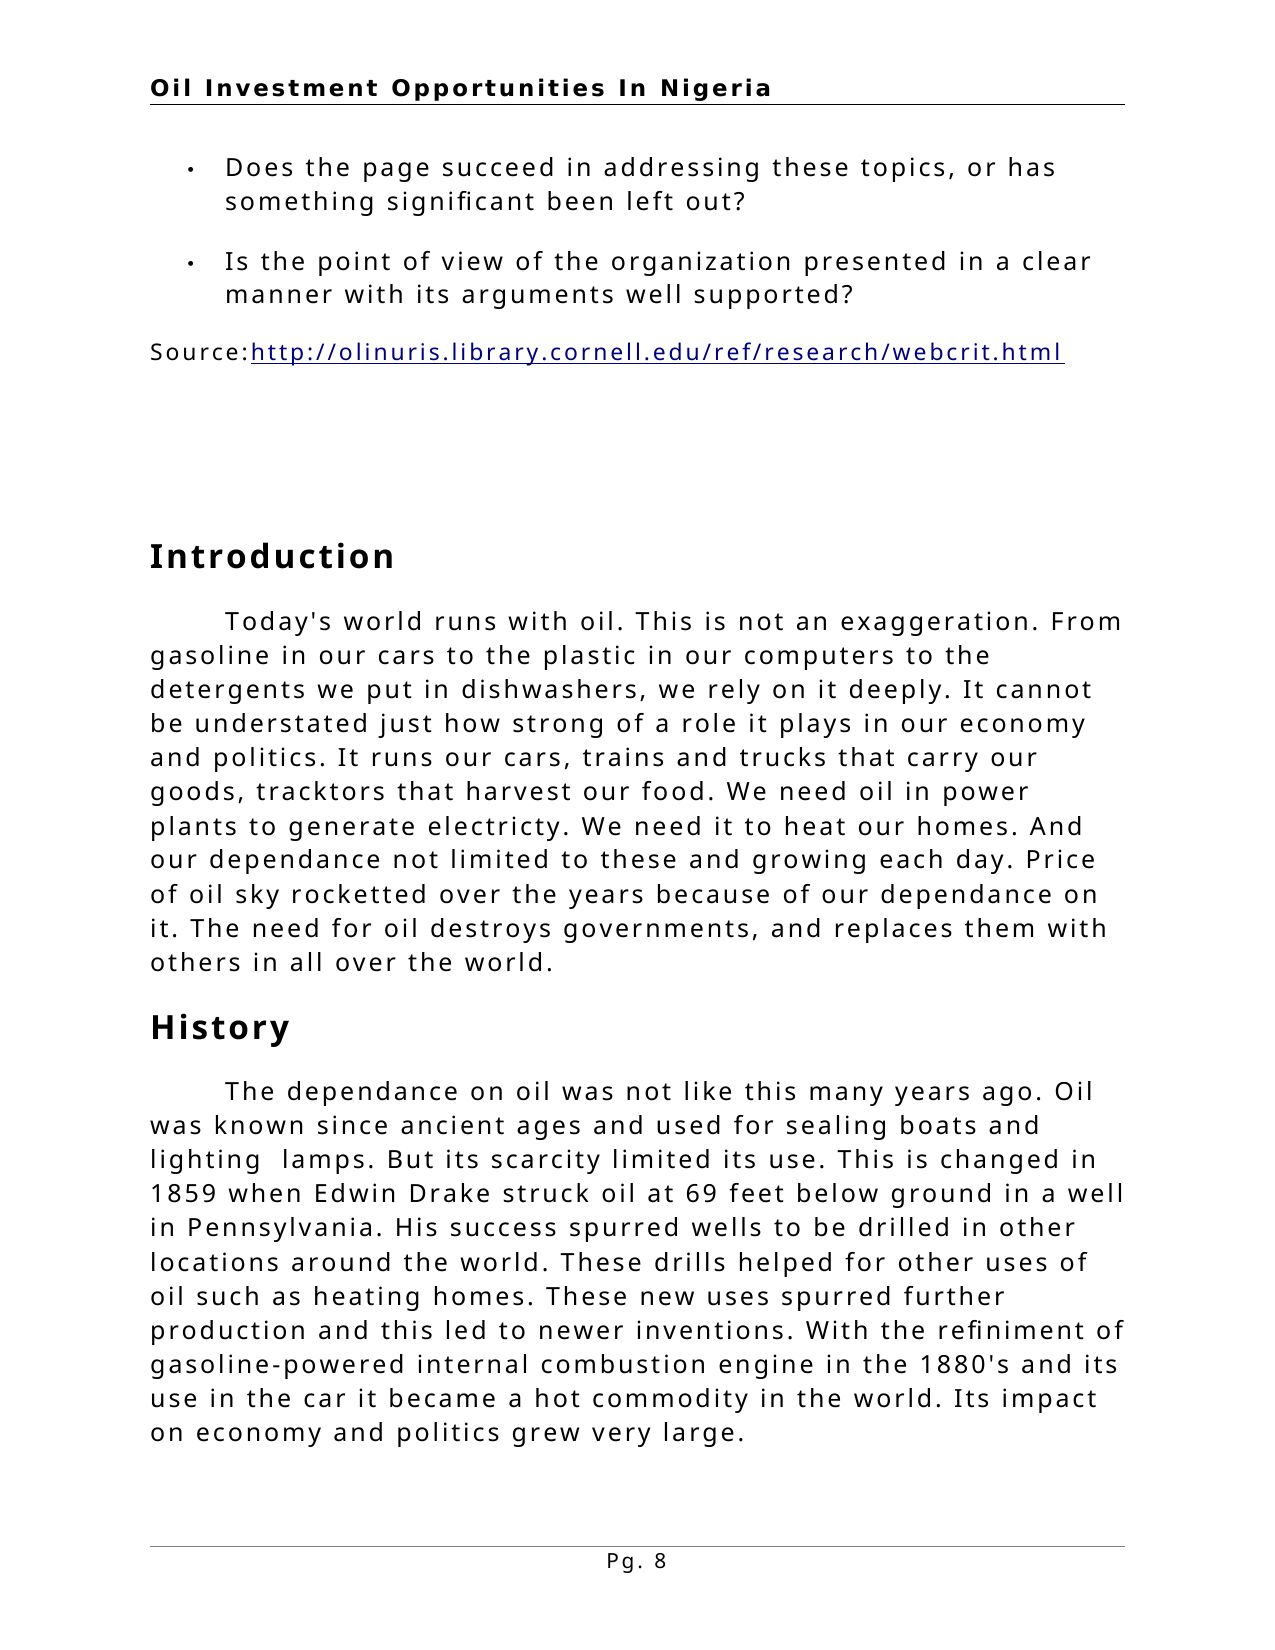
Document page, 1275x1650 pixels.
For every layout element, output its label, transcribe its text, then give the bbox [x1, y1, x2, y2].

text Today's world runs with oil. This is not an exaggeration. From gasoline in our cars to the plastic in our computers to the detergents we put in dishwashers, we rely on it deeply. It cannot be understated just how strong of a role it plays in our economy and politics. It runs our cars, trains and trucks that carry our goods, tracktors that harvest our food. We need oil in power plants to generate electricty. We need it to heat our homes. And our dependance not limited to these and growing each day. Price of oil sky rocketted over the years because of our dependance on it. The need for oil destroys governments, and replaces them with others in all over the world. [150, 604, 1125, 978]
text The dependance on oil was not like this many years ago. Oil was known since ancient ages and used for sealing boats and lighting lamps. But its scarcity limited its use. This is changed in 1859 when Edwin Drake struck oil at 69 feet below ground in a well in Pennsylvania. His success spurred wells to be drilled in other locations around the world. These drills helped for other uses of oil such as heating homes. These new uses spurred further production and this led to newer inventions. With the refiniment of gasoline-powered internal combustion engine in the 1880's and its use in the car it became a hot commodity in the world. Its impact on economy and politics grew very large. [150, 1074, 1125, 1448]
list Is the point of view of the organization presented in a clear manner with its arguments well supported? [187, 243, 1125, 311]
text Source:http://olinuris.library.cornell.edu/ref/research/webcrit.html [150, 336, 1125, 367]
list Does the page succeed in addressing these topics, or has something significant been left out? [187, 150, 1125, 218]
text Introduction [150, 533, 1125, 579]
text History [150, 1003, 1125, 1049]
